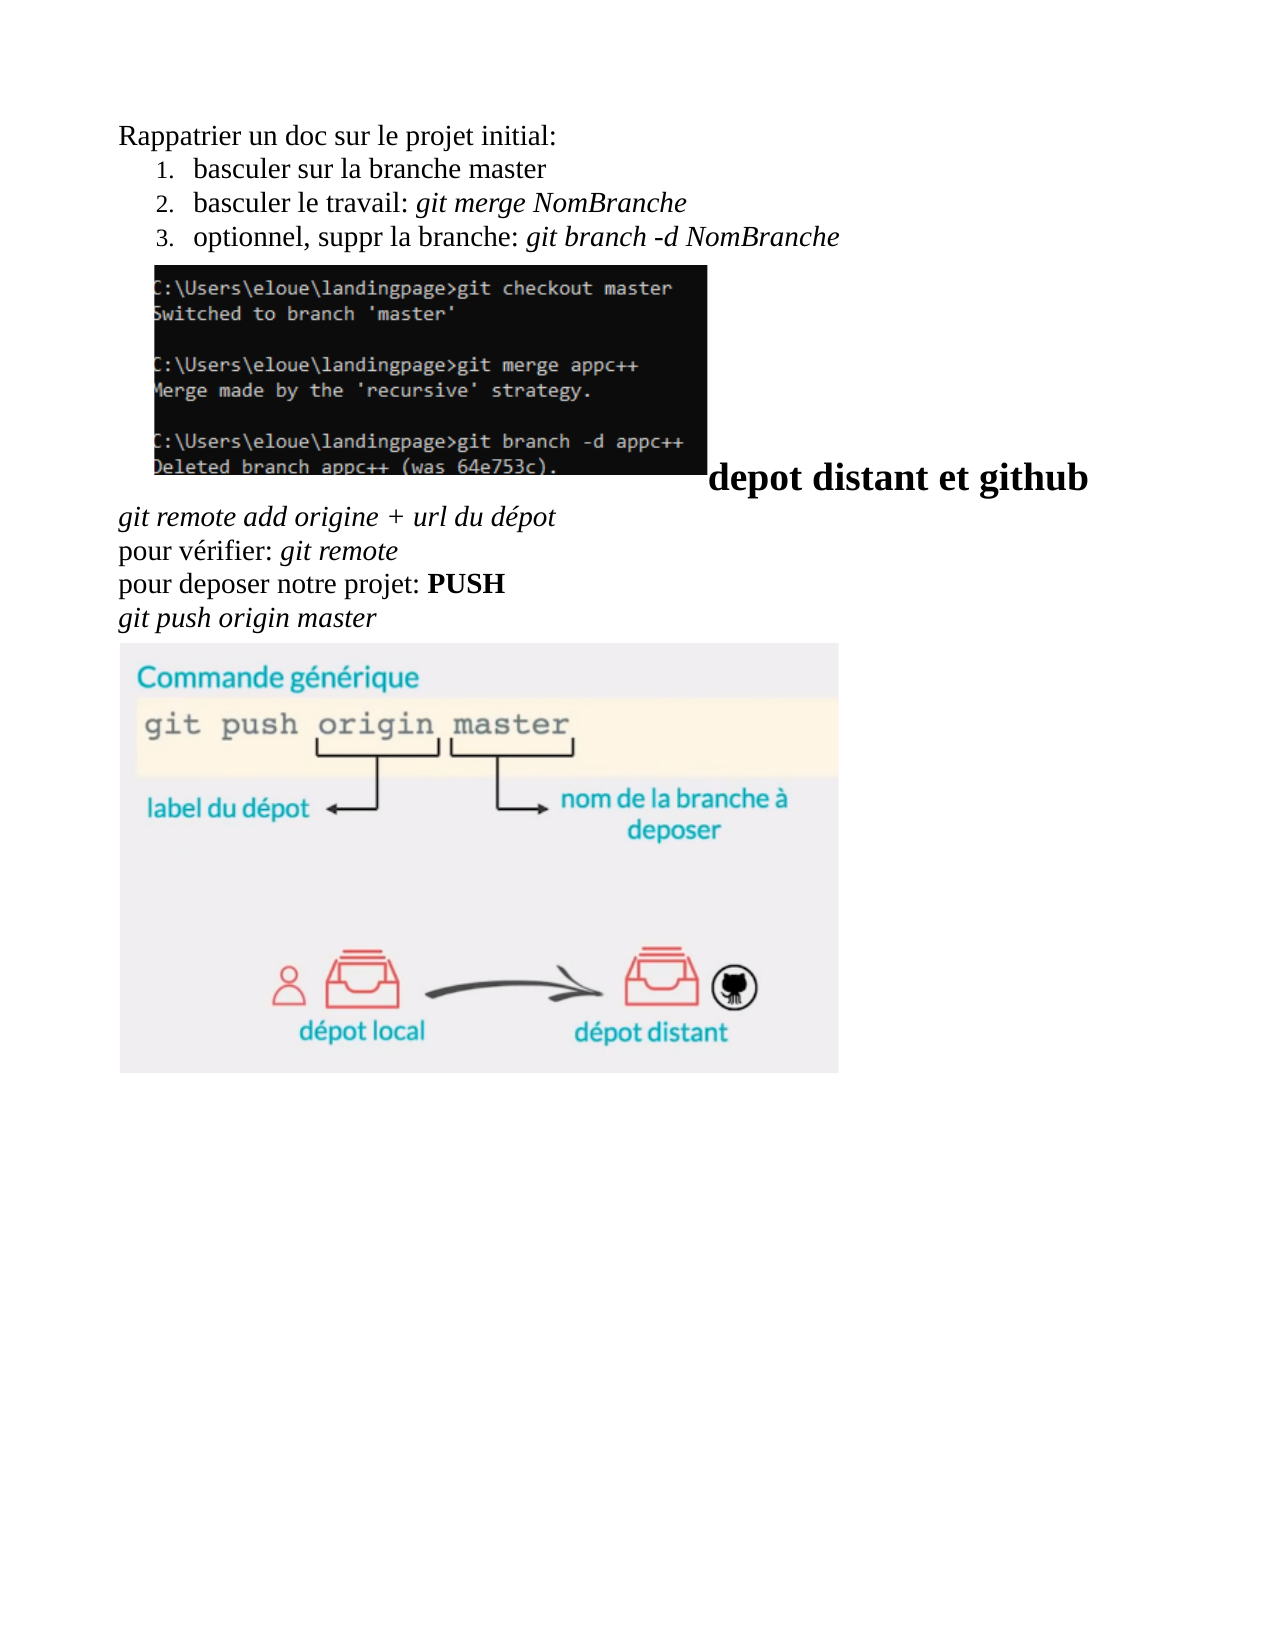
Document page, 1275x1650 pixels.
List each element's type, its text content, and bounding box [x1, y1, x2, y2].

list optionnel, suppr la branche: git branch -d NomBranche [156, 219, 1157, 252]
list basculer le travail: git merge NomBranche [156, 185, 1157, 219]
picture [119, 643, 839, 1073]
list basculer sur la branche master [156, 152, 1157, 185]
text pour vérifier: git remote [118, 533, 1157, 566]
text git push origin master [118, 600, 1157, 633]
text depot distant et github [118, 453, 1157, 499]
text pour deposer notre projet: PUSH [118, 566, 1157, 600]
text Rappatrier un doc sur le projet initial: [118, 118, 1157, 152]
picture [154, 265, 708, 475]
text git remote add origine + url du dépot [118, 499, 1157, 533]
